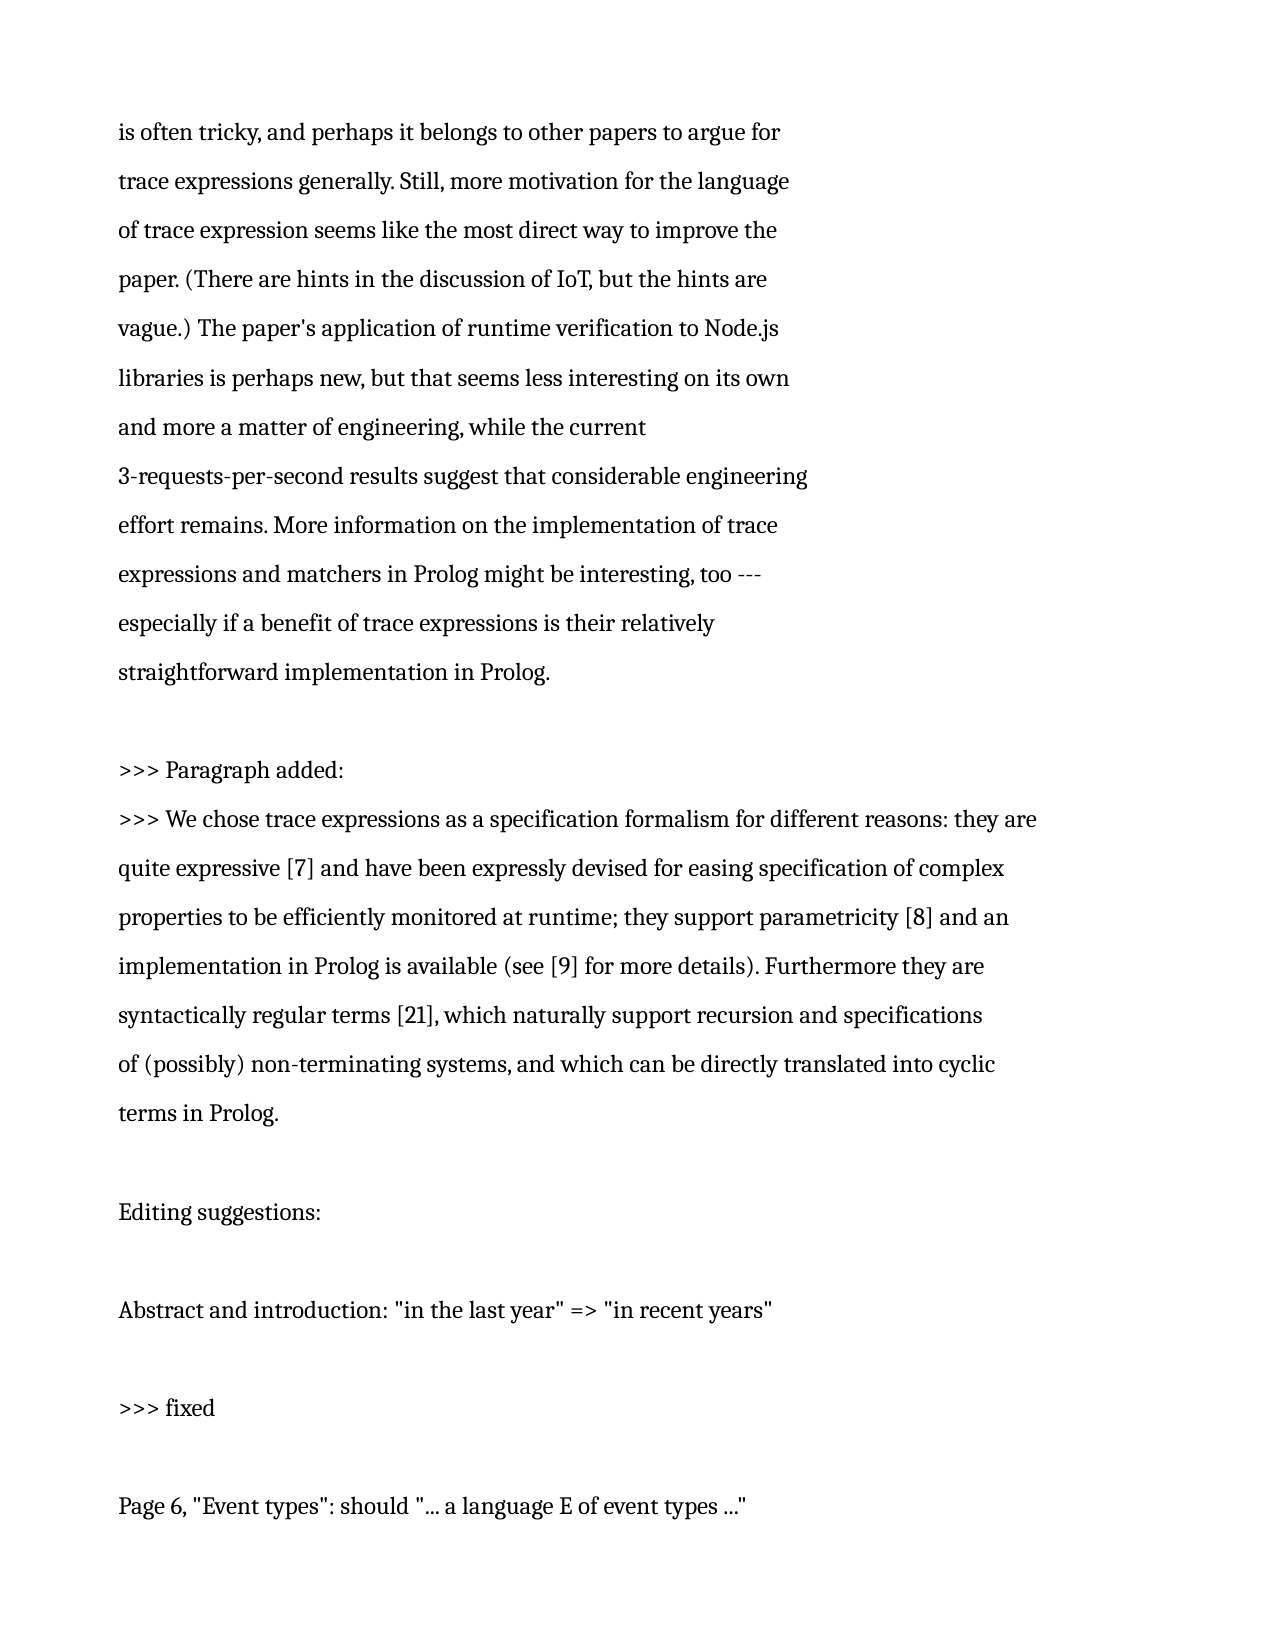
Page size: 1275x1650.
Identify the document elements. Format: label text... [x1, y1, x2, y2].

text paper. (There are hints in the discussion of IoT, but the hints are [118, 265, 1157, 294]
text properties to be efficiently monitored at runtime; they support parametricity [8] and an [118, 903, 1157, 932]
text of trace expression seems like the most direct way to improve the [118, 216, 1157, 245]
text terms in Prolog. [118, 1099, 1157, 1128]
text >>> We chose trace expressions as a specification formalism for different reasons: they are [118, 805, 1157, 834]
text >>> Paragraph added: [118, 756, 1157, 785]
text 3-requests-per-second results suggest that considerable engineering [118, 462, 1157, 490]
text Page 6, "Event types": should "... a language E of event types ..." [118, 1492, 1157, 1521]
text effort remains. More information on the implementation of trace [118, 511, 1157, 539]
text >>> fixed [118, 1394, 1157, 1422]
text expressions and matchers in Prolog might be interesting, too --- [118, 560, 1157, 588]
text quite expressive [7] and have been expressly devised for easing specification of complex [118, 854, 1157, 883]
text syntactically regular terms [21], which naturally support recursion and specifications [118, 1001, 1157, 1030]
text and more a matter of engineering, while the current [118, 412, 1157, 441]
text Abstract and introduction: "in the last year" => "in recent years" [118, 1296, 1157, 1324]
text is often tricky, and perhaps it belongs to other papers to argue for [118, 118, 1157, 147]
text Editing suggestions: [118, 1197, 1157, 1226]
text libraries is perhaps new, but that seems less interesting on its own [118, 363, 1157, 392]
text vague.) The paper's application of runtime verification to Node.js [118, 314, 1157, 343]
text straightforward implementation in Prolog. [118, 658, 1157, 687]
text trace expressions generally. Still, more motivation for the language [118, 167, 1157, 196]
text of (possibly) non-terminating systems, and which can be directly translated into cyclic [118, 1050, 1157, 1079]
text especially if a benefit of trace expressions is their relatively [118, 609, 1157, 637]
text implementation in Prolog is available (see [9] for more details). Furthermore they are [118, 952, 1157, 981]
